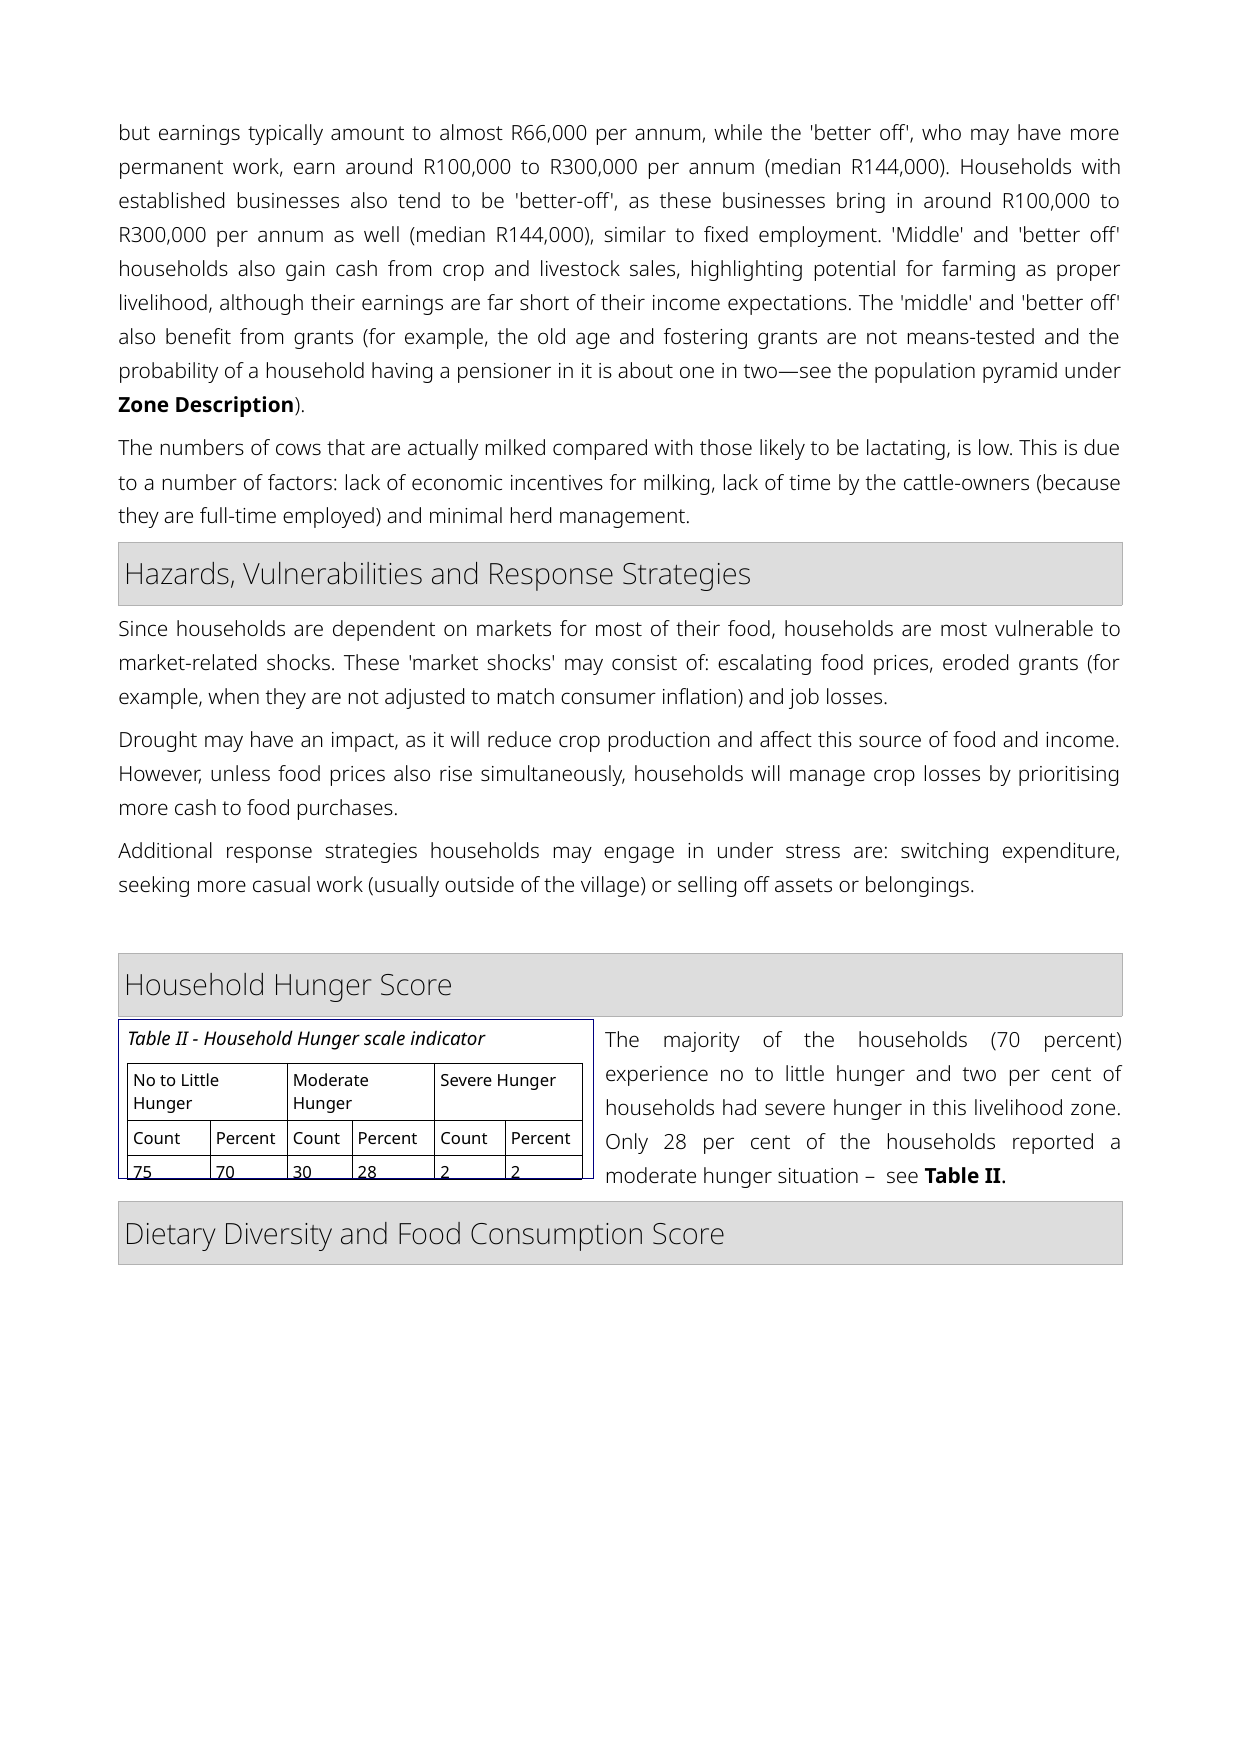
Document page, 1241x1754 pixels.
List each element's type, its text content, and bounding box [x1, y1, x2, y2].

table_header Hazards, Vulnerabilities and Response Strategies [119, 543, 1122, 605]
table_cell 28 [353, 1156, 434, 1178]
text The majority of the households (70 percent) experience no to little hunger and two per cent of households had severe hunger in this livelihood zone. Only 28 per cent of the households reported a moderate hunger situation – see Table II. [119, 1020, 593, 1178]
table_header No to Little Hunger [128, 1064, 287, 1120]
text Drought may have an impact, as it will reduce crop production and affect this source of food and income. However, unless food prices also rise simultaneously, households will manage crop losses by prioritising more cash to food purchases. [118, 725, 1122, 821]
table_cell Count [435, 1121, 505, 1155]
table_cell Count [128, 1121, 210, 1155]
text Since households are dependent on markets for most of their food, households are most vulnerable to market-related shocks. These 'market shocks' may consist of: escalating food prices, eroded grants (for example, when they are not adjusted to match consumer inflation) and job losses. [118, 614, 1122, 710]
table_header Moderate Hunger [288, 1064, 434, 1120]
table_header Dietary Diversity and Food Consumption Score [119, 1202, 1122, 1264]
text Additional response strategies households may engage in under stress are: switching expenditure, seeking more casual work (usually outside of the village) or selling off assets or belongings. [118, 836, 1122, 898]
text but earnings typically amount to almost R66,000 per annum, while the 'better off', who may have more permanent work, earn around R100,000 to R300,000 per annum (median R144,000). Households with established businesses also tend to be 'better-off', as these businesses bring in around R100,000 to R300,000 per annum as well (median R144,000), similar to fixed employment. 'Middle' and 'better off' households also gain cash from crop and livestock sales, highlighting potential for farming as proper livelihood, although their earnings are far short of their income expectations. The 'middle' and 'better off' also benefit from grants (for example, the old age and fostering grants are not means-tested and the probability of a household having a pensioner in it is about one in two—see the population pyramid under Zone Description). [118, 118, 1122, 419]
table_cell 2 [435, 1156, 505, 1178]
table_header Severe Hunger [435, 1064, 582, 1120]
table_cell 70 [211, 1156, 287, 1178]
text The majority of the households (70 percent) experience no to little hunger and two per cent of households had severe hunger in this livelihood zone. Only 28 per cent of the households reported a moderate hunger situation – see Table II. [118, 1025, 1122, 1189]
text Table II - Household Hunger scale indicator [127, 1025, 584, 1050]
table_header Household Hunger Score [119, 954, 1122, 1016]
table_cell 75 [128, 1156, 210, 1178]
table_cell Percent [211, 1121, 287, 1155]
table_cell 30 [288, 1156, 352, 1178]
table_cell Percent [506, 1121, 582, 1155]
table_cell Percent [353, 1121, 434, 1155]
table_cell 2 [506, 1156, 582, 1178]
text The numbers of cows that are actually milked compared with those likely to be lactating, is low. This is due to a number of factors: lack of economic incentives for milking, lack of time by the cattle-owners (because they are full-time employed) and minimal herd management. [118, 433, 1122, 530]
table_cell Count [288, 1121, 352, 1155]
